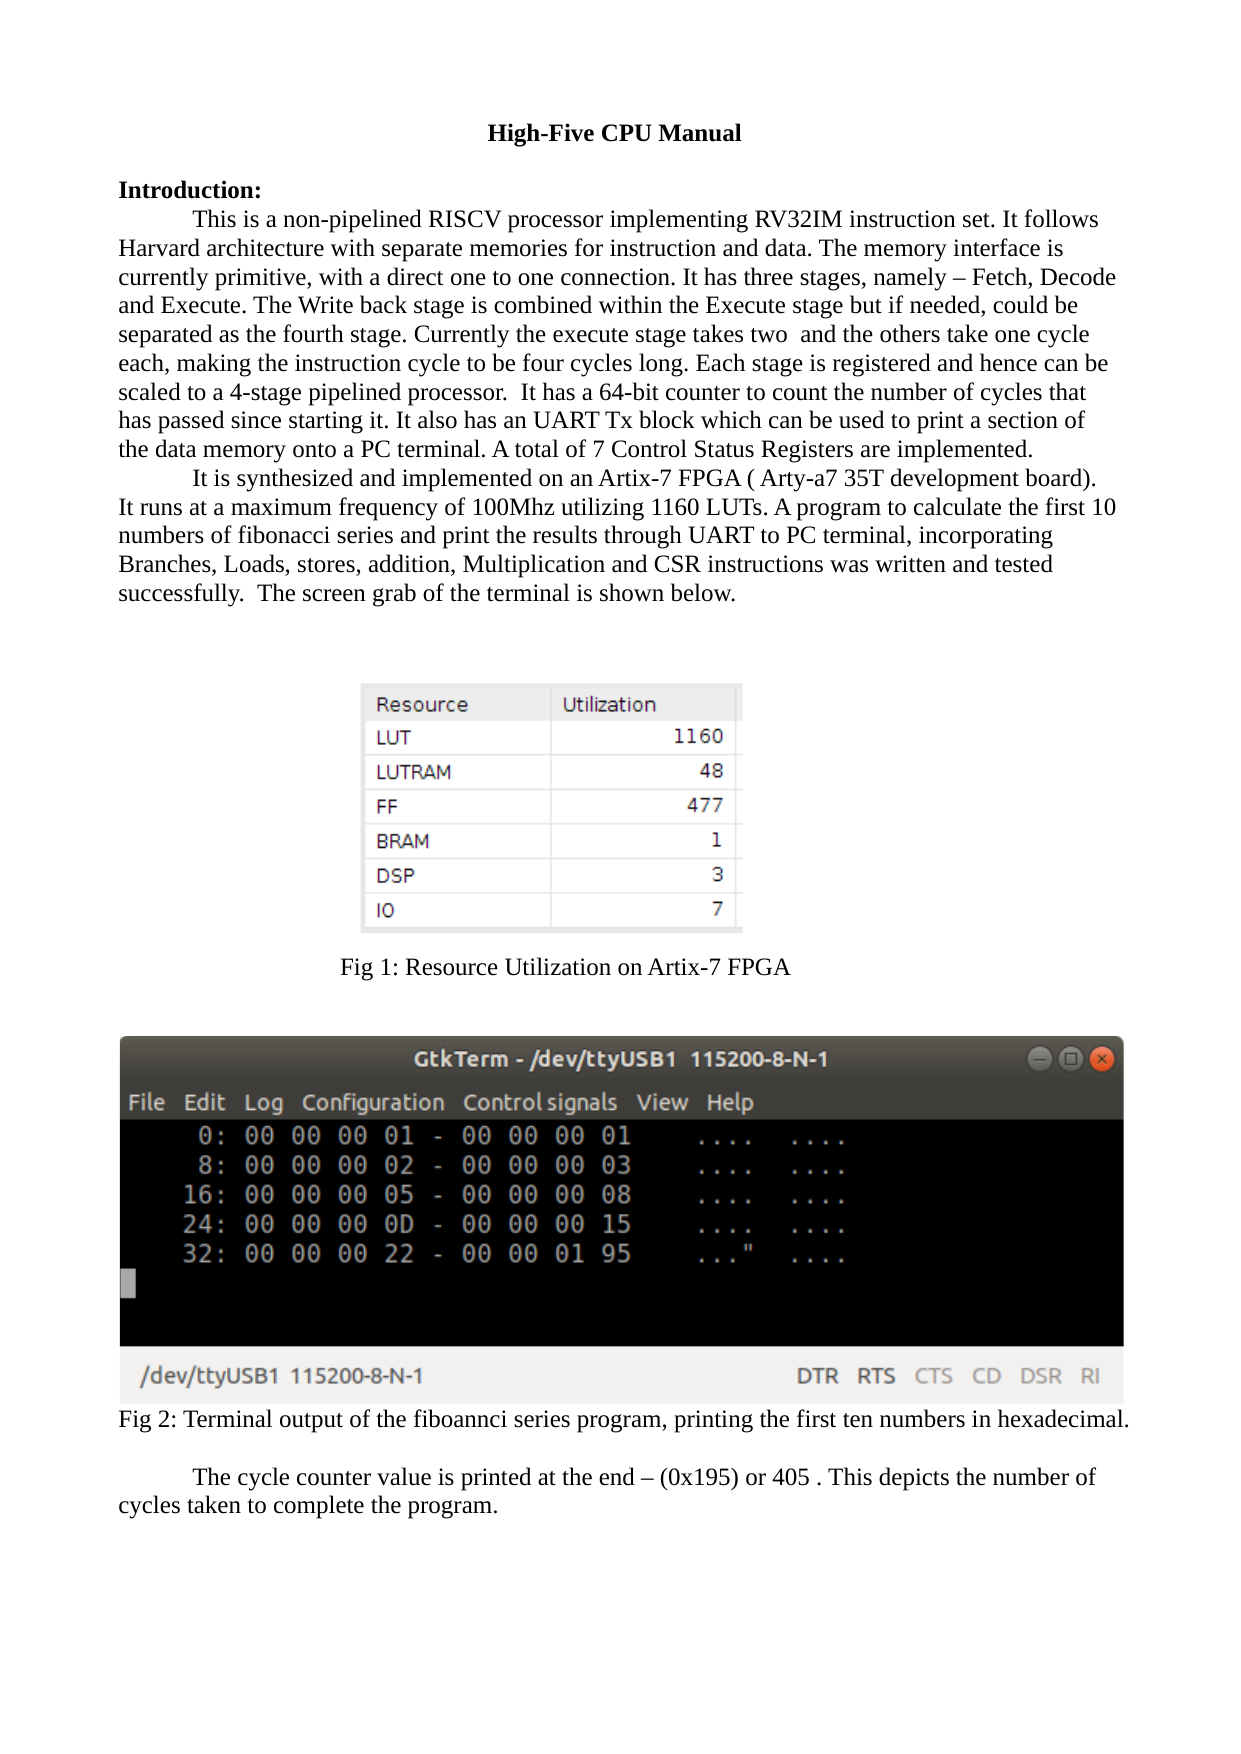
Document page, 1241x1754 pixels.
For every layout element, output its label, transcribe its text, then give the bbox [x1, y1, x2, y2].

text The cycle counter value is printed at the end – (0x195) or 405 . This depicts the number of cycles taken to complete the program. [118, 1462, 1122, 1519]
text It runs at a maximum frequency of 100Mhz utilizing 1160 LUTs. A program to calculate the first 10 numbers of fibonacci series and print the results through UART to PC terminal, incorporating Branches, Loads, stores, addition, Multiplication and CSR instructions was written and tested successfully. The screen grab of the terminal is shown below. [118, 492, 1122, 607]
text Introduction: [118, 176, 1122, 204]
picture [119, 1036, 1124, 1404]
text Fig 2: Terminal output of the fiboannci series program, printing the first ten numbers in hexadecimal. [118, 1009, 1146, 1433]
text This is a non-pipelined RISCV processor implementing RV32IM instruction set. It follows Harvard architecture with separate memories for instruction and data. The memory interface is currently primitive, with a direct one to one connection. It has three stages, namely – Fetch, Decode and Execute. The Write back stage is combined within the Execute stage but if needed, could be separated as the fourth stage. Currently the execute stage takes two and the others take one cycle each, making the instruction cycle to be four cycles long. Each stage is registered and hence can be scaled to a 4-stage pipelined processor. It has a 64-bit counter to count the number of cycles that has passed since starting it. It also has an UART Tx block which can be used to print a section of the data memory onto a PC terminal. A total of 7 Control Status Registers are implemented. [118, 204, 1122, 463]
text Fig 1: Resource Utilization on Artix-7 FPGA [118, 952, 1122, 981]
picture [350, 671, 743, 938]
text High-Five CPU Manual [118, 118, 1122, 147]
text It is synthesized and implemented on an Artix-7 FPGA ( Arty-a7 35T development board). [118, 463, 1122, 492]
